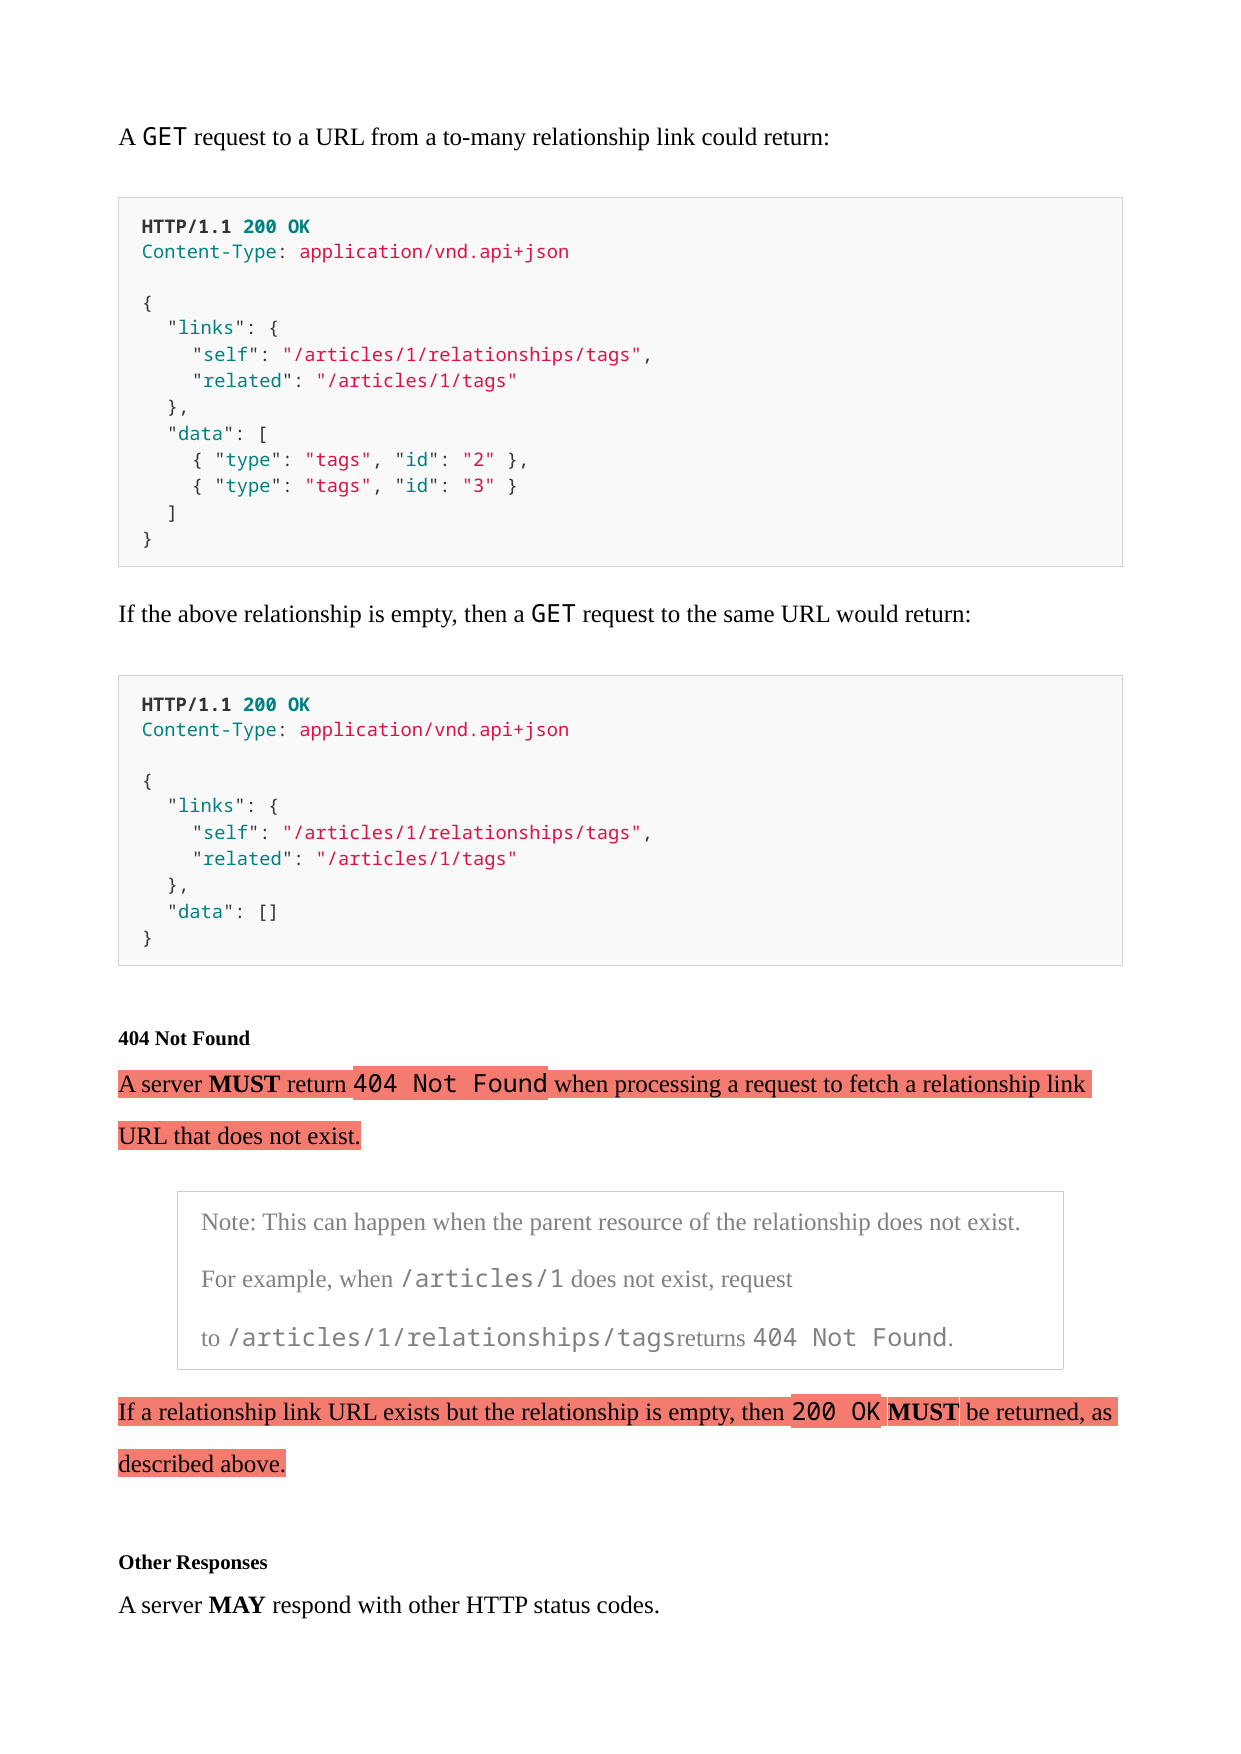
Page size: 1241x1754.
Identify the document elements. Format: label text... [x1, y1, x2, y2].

text A server MAY respond with other HTTP status codes. [118, 1590, 1122, 1618]
text "related": "/articles/1/tags" [119, 352, 1122, 378]
text }, [119, 856, 1122, 882]
text Content-Type: application/vnd.api+json [119, 223, 1122, 248]
text { "type": "tags", "id": "3" } [119, 457, 1122, 483]
text }, [119, 378, 1122, 404]
text } [119, 909, 1122, 965]
text Content-Type: application/vnd.api+json [119, 701, 1122, 726]
text If a relationship link URL exists but the relationship is empty, then 200 OK MUST be returned, as described above. [118, 1394, 1122, 1477]
text "links": { [119, 299, 1122, 325]
text "self": "/articles/1/relationships/tags", [119, 325, 1122, 352]
text HTTP/1.1 200 OK [119, 198, 1122, 223]
text Note: This can happen when the parent resource of the relationship does not exist. For example, when /articles/1 does not exist, request to /articles/1/relationships/tagsreturns 404 Not Found. [178, 1192, 1063, 1369]
text HTTP/1.1 200 OK [119, 676, 1122, 701]
subtitle 404 Not Found [118, 1026, 1122, 1050]
text "links": { [119, 777, 1122, 803]
text A server MUST return 404 Not Found when processing a request to fetch a relationship link URL that does not exist. [118, 1066, 1122, 1150]
text }, [487, 378, 492, 386]
text { [119, 751, 1122, 777]
subtitle Other Responses [118, 1550, 1122, 1574]
text ] [119, 483, 1122, 510]
text "data": [ [119, 404, 1122, 431]
text If the above relationship is empty, then a GET request to the same URL would return: [118, 596, 1122, 630]
text "data": [] [119, 882, 1122, 909]
text { [119, 273, 1122, 299]
text { "type": "tags", "id": "2" }, [119, 431, 1122, 457]
text ] [341, 483, 346, 491]
text } [119, 510, 1122, 566]
text "related": "/articles/1/tags" [119, 829, 1122, 856]
text }, [487, 856, 492, 864]
text A GET request to a URL from a to-many relationship link could return: [118, 118, 1122, 152]
text "self": "/articles/1/relationships/tags", [119, 803, 1122, 829]
